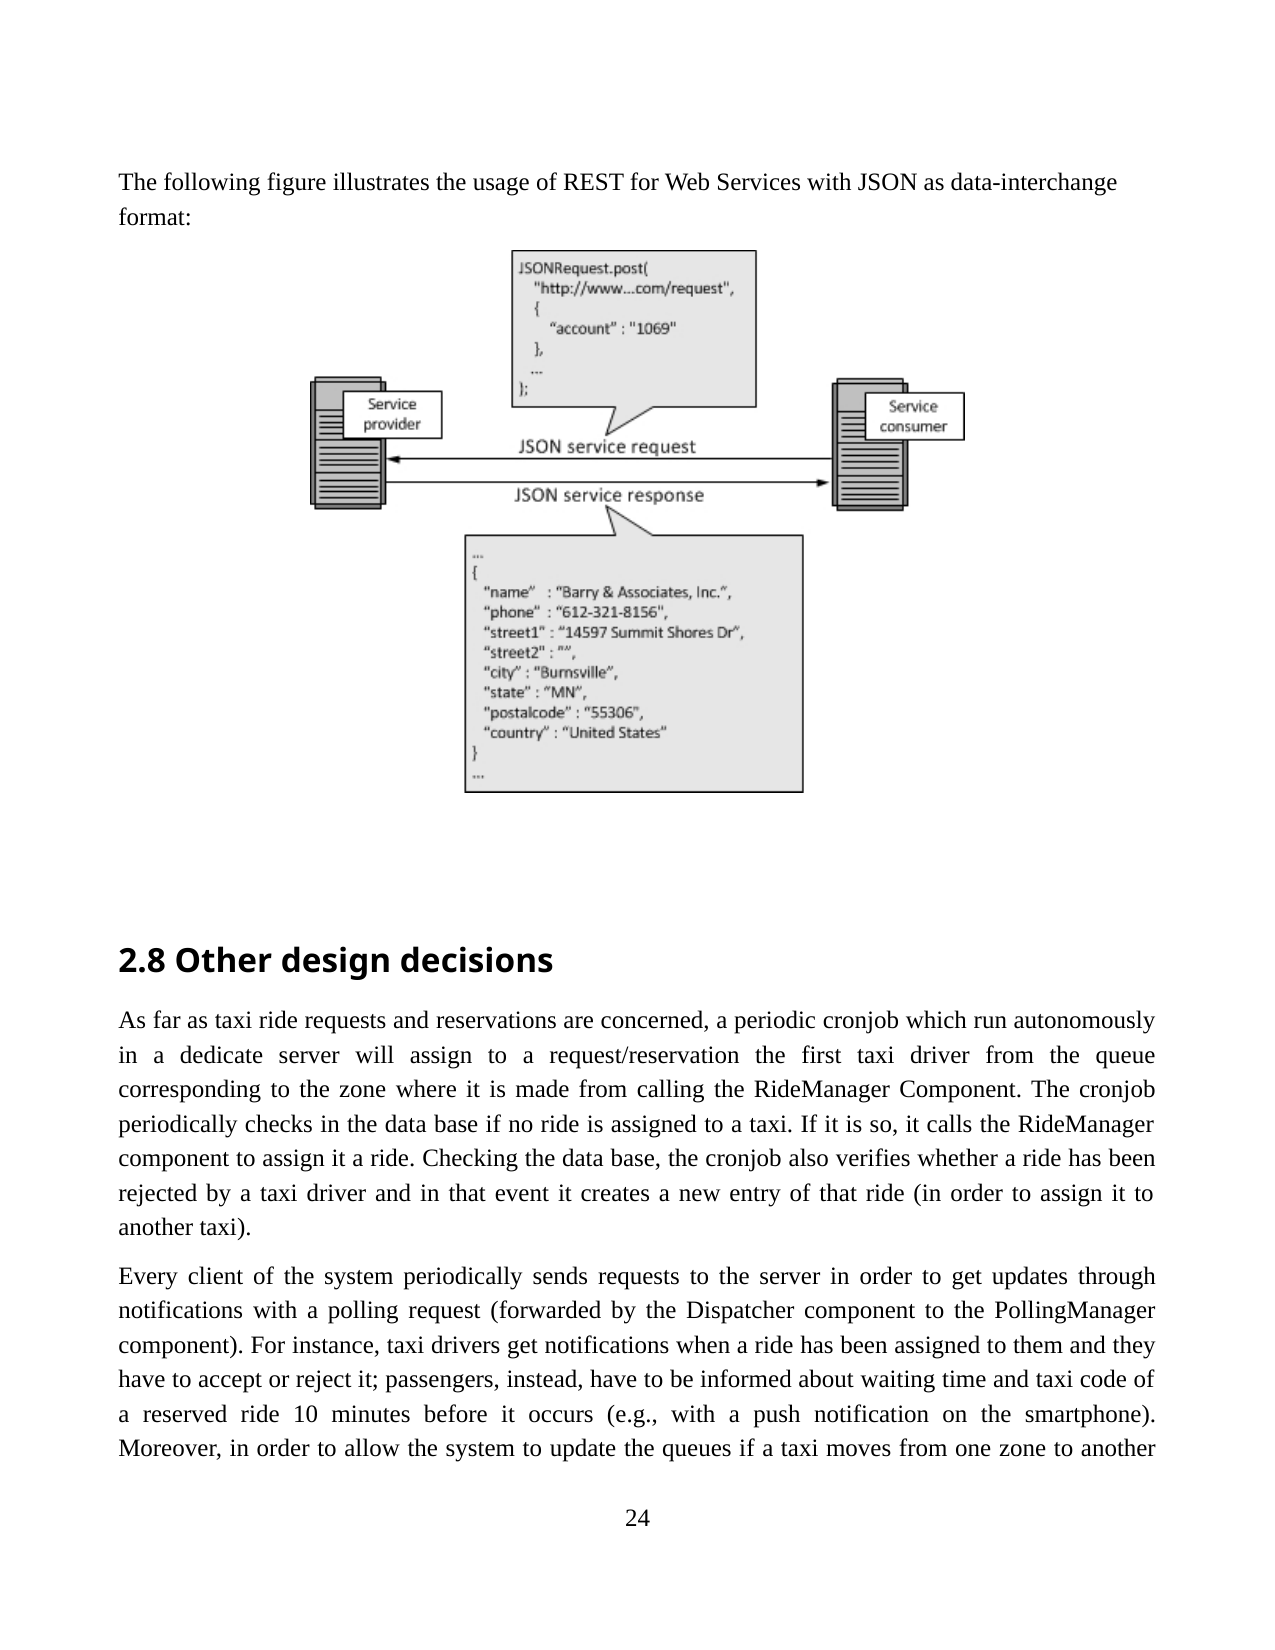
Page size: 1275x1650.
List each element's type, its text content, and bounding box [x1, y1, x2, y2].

subtitle 2.8 Other design decisions [118, 937, 1157, 982]
text The following figure illustrates the usage of REST for Web Services with JSON as data-interchange format: [118, 167, 1157, 230]
text Every client of the system periodically sends requests to the server in order to get updates through notifications with a polling request (forwarded by the Dispatcher component to the PollingManager component). For instance, taxi drivers get notifications when a ride has been assigned to them and they have to accept or reject it; passengers, instead, have to be informed about waiting time and taxi code of a reserved ride 10 minutes before it occurs (e.g., with a push notification on the smartphone). Moreover, in order to allow the system to update the queues if a taxi moves from one zone to another [118, 1261, 1157, 1462]
picture [310, 250, 965, 793]
text As far as taxi ride requests and reservations are concerned, a periodic cronjob which run autonomously in a dedicate server will assign to a request/reservation the first taxi driver from the queue corresponding to the zone where it is made from calling the RideManager Component. The cronjob periodically checks in the data base if no ride is assigned to a taxi. If it is so, it calls the RideManager component to assign it a ride. Checking the data base, the cronjob also verifies whether a ride has been rejected by a taxi driver and in that event it creates a new entry of that ride (in order to assign it to another taxi). [118, 1005, 1157, 1241]
